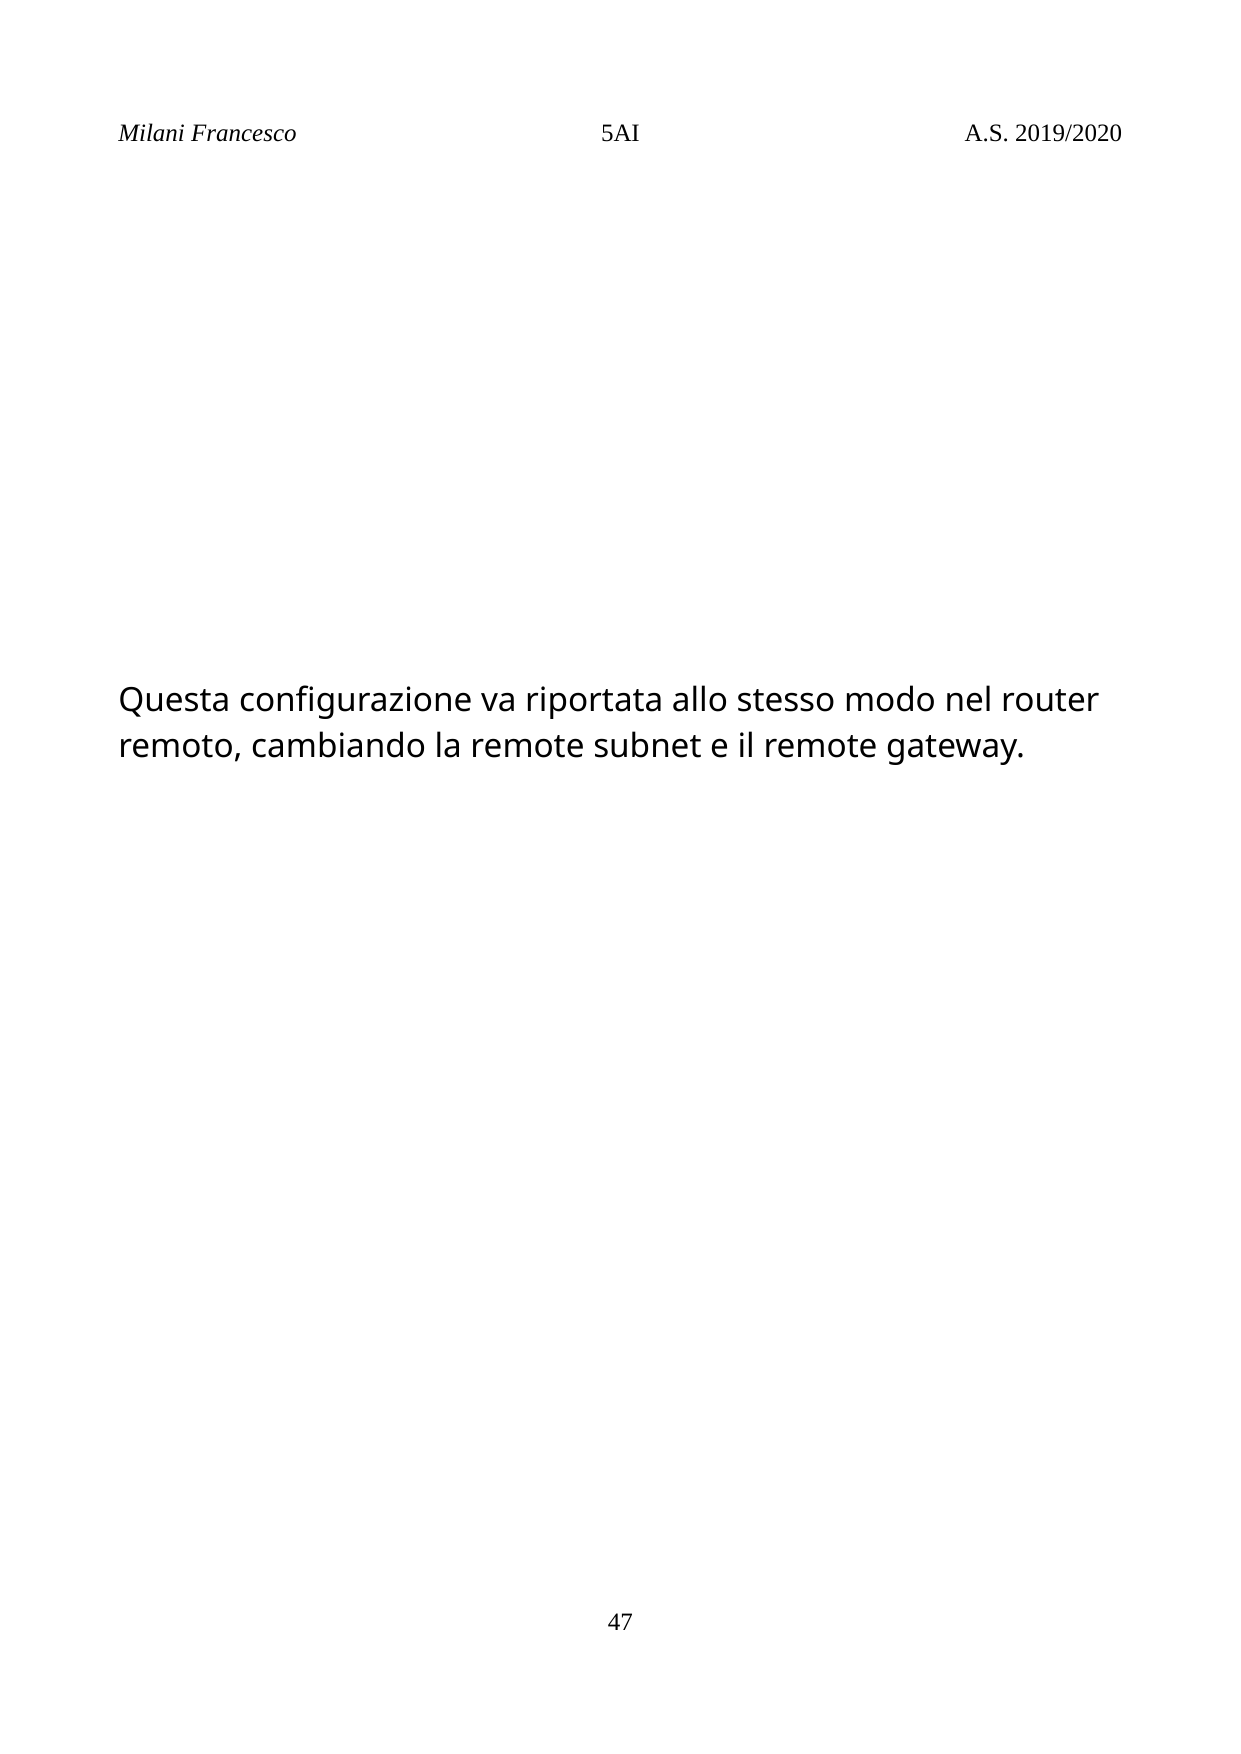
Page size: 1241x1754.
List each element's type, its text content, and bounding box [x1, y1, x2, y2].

text Questa configurazione va riportata allo stesso modo nel router remoto, cambiando la remote subnet e il remote gateway. [118, 676, 1122, 767]
